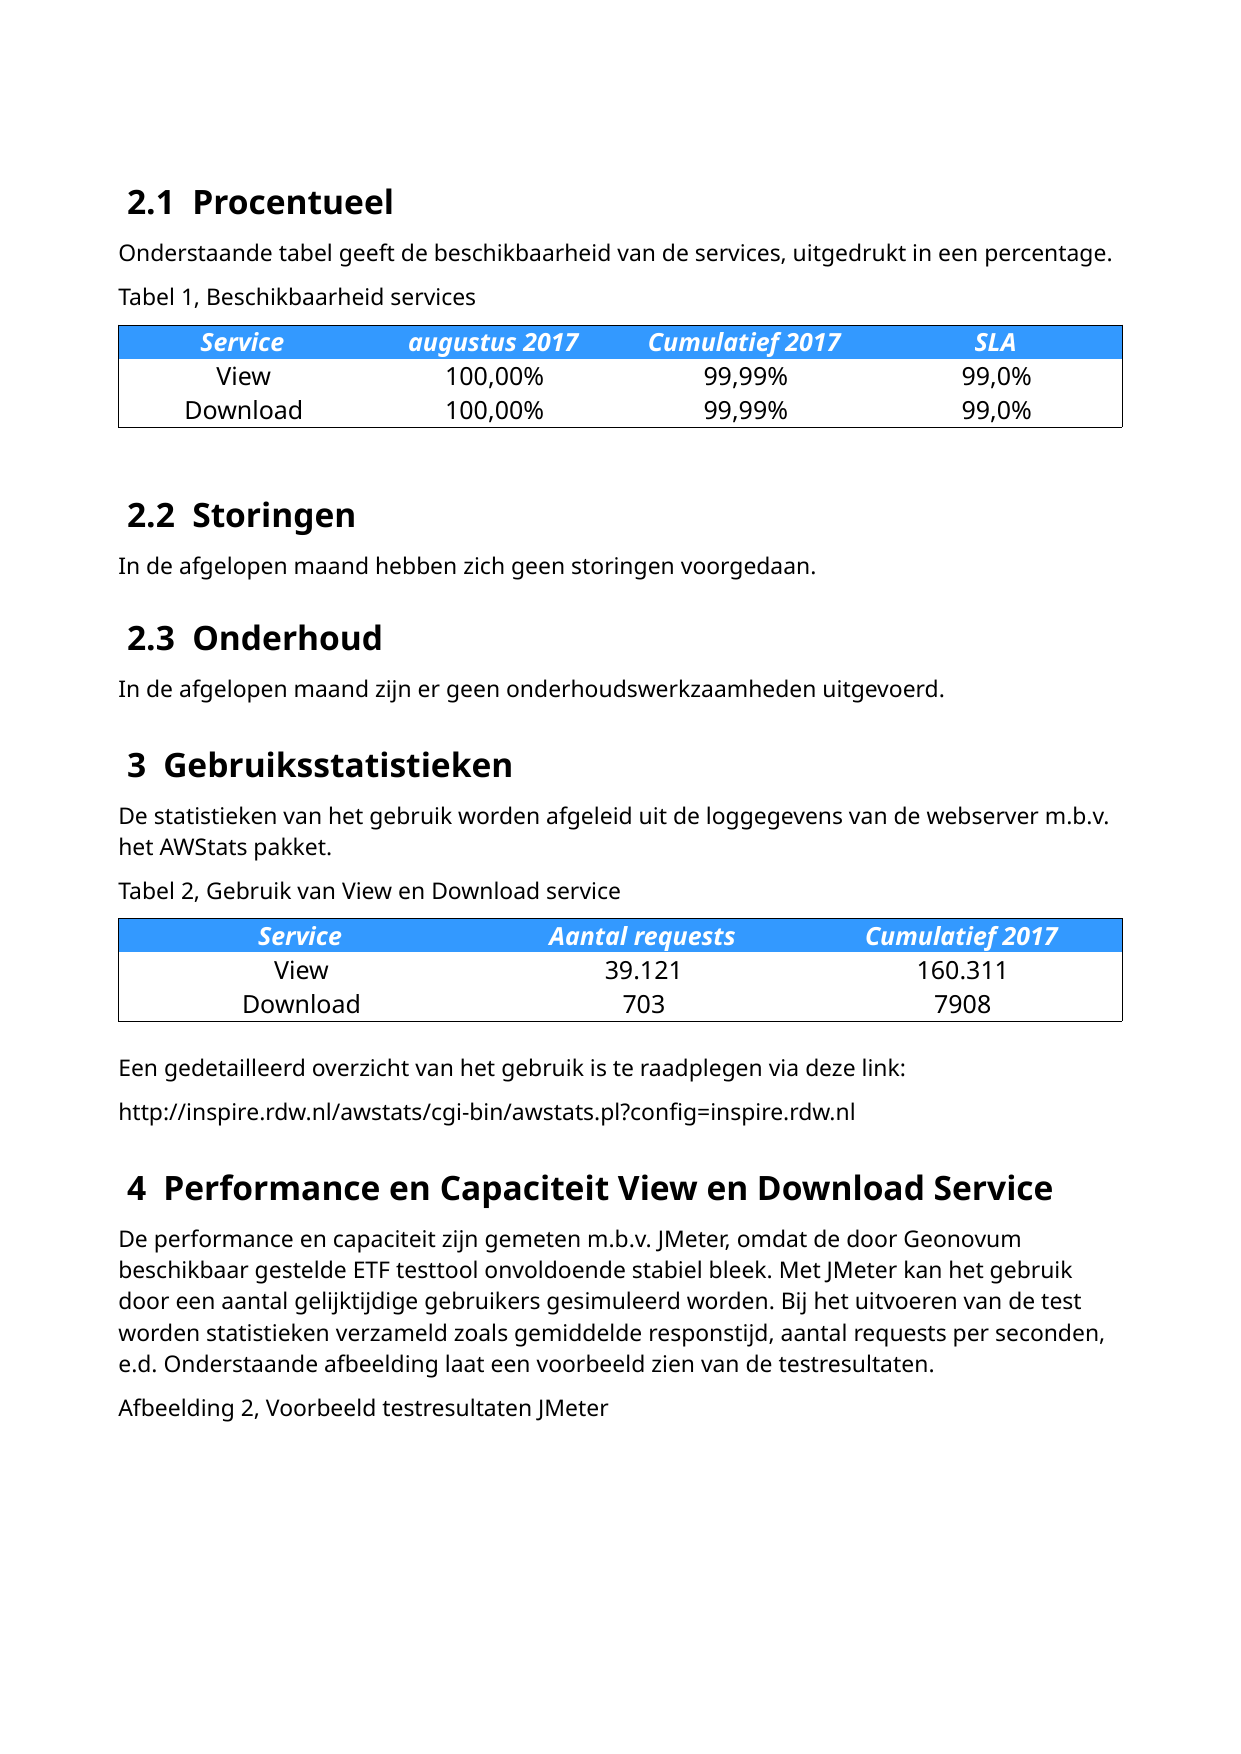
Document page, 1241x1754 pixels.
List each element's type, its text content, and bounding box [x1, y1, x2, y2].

table_cell 160.311 [803, 953, 1122, 987]
table_cell Download [119, 987, 484, 1021]
table_header Cumulatief 2017 [620, 326, 871, 359]
table_header Service [119, 326, 369, 359]
table_header SLA [871, 326, 1122, 359]
subtitle Gebruiksstatistieken [118, 741, 1122, 787]
text Een gedetailleerd overzicht van het gebruik is te raadplegen via deze link: [118, 1052, 1122, 1083]
text Tabel 2, Gebruik van View en Download service [118, 874, 1122, 906]
table_cell 703 [484, 987, 803, 1021]
subtitle Procentueel [118, 179, 1122, 224]
text Afbeelding 2, Voorbeeld testresultaten JMeter [118, 1391, 1122, 1423]
subtitle Performance en Capaciteit View en Download Service [118, 1164, 1122, 1210]
table_cell 99,99% [620, 359, 871, 393]
text http://inspire.rdw.nl/awstats/cgi-bin/awstats.pl?config=inspire.rdw.nl [118, 1096, 1122, 1127]
table_cell 39.121 [484, 953, 803, 987]
text De statistieken van het gebruik worden afgeleid uit de loggegevens van de webserver m.b.v. het AWStats pakket. [118, 799, 1122, 862]
table_cell View [119, 953, 484, 987]
text Onderstaande tabel geeft de beschikbaarheid van de services, uitgedrukt in een percentage. [118, 237, 1122, 268]
table_cell 99,0% [871, 359, 1122, 393]
table_cell 99,99% [620, 393, 871, 427]
text De performance en capaciteit zijn gemeten m.b.v. JMeter, omdat de door Geonovum beschikbaar gestelde ETF testtool onvoldoende stabiel bleek. Met JMeter kan het gebruik door een aantal gelijktijdige gebruikers gesimuleerd worden. Bij het uitvoeren van de test worden statistieken verzameld zoals gemiddelde responstijd, aantal requests per seconden, e.d. Onderstaande afbeelding laat een voorbeeld zien van de testresultaten. [118, 1223, 1122, 1379]
subtitle Storingen [118, 492, 1122, 537]
table_cell 99,0% [871, 393, 1122, 427]
table_cell 100,00% [369, 359, 620, 393]
text Tabel 1, Beschikbaarheid services [118, 281, 1122, 312]
text In de afgelopen maand zijn er geen onderhoudswerkzaamheden uitgevoerd. [118, 673, 1122, 704]
table_header augustus 2017 [369, 326, 620, 359]
subtitle Onderhoud [118, 614, 1122, 660]
table_header Service [119, 919, 484, 952]
table_cell 7908 [803, 987, 1122, 1021]
text In de afgelopen maand hebben zich geen storingen voorgedaan. [118, 550, 1122, 581]
table_cell View [119, 359, 369, 393]
table_header Cumulatief 2017 [803, 919, 1122, 952]
table_cell Download [119, 393, 369, 427]
table_cell 100,00% [369, 393, 620, 427]
table_header Aantal requests [484, 919, 803, 952]
